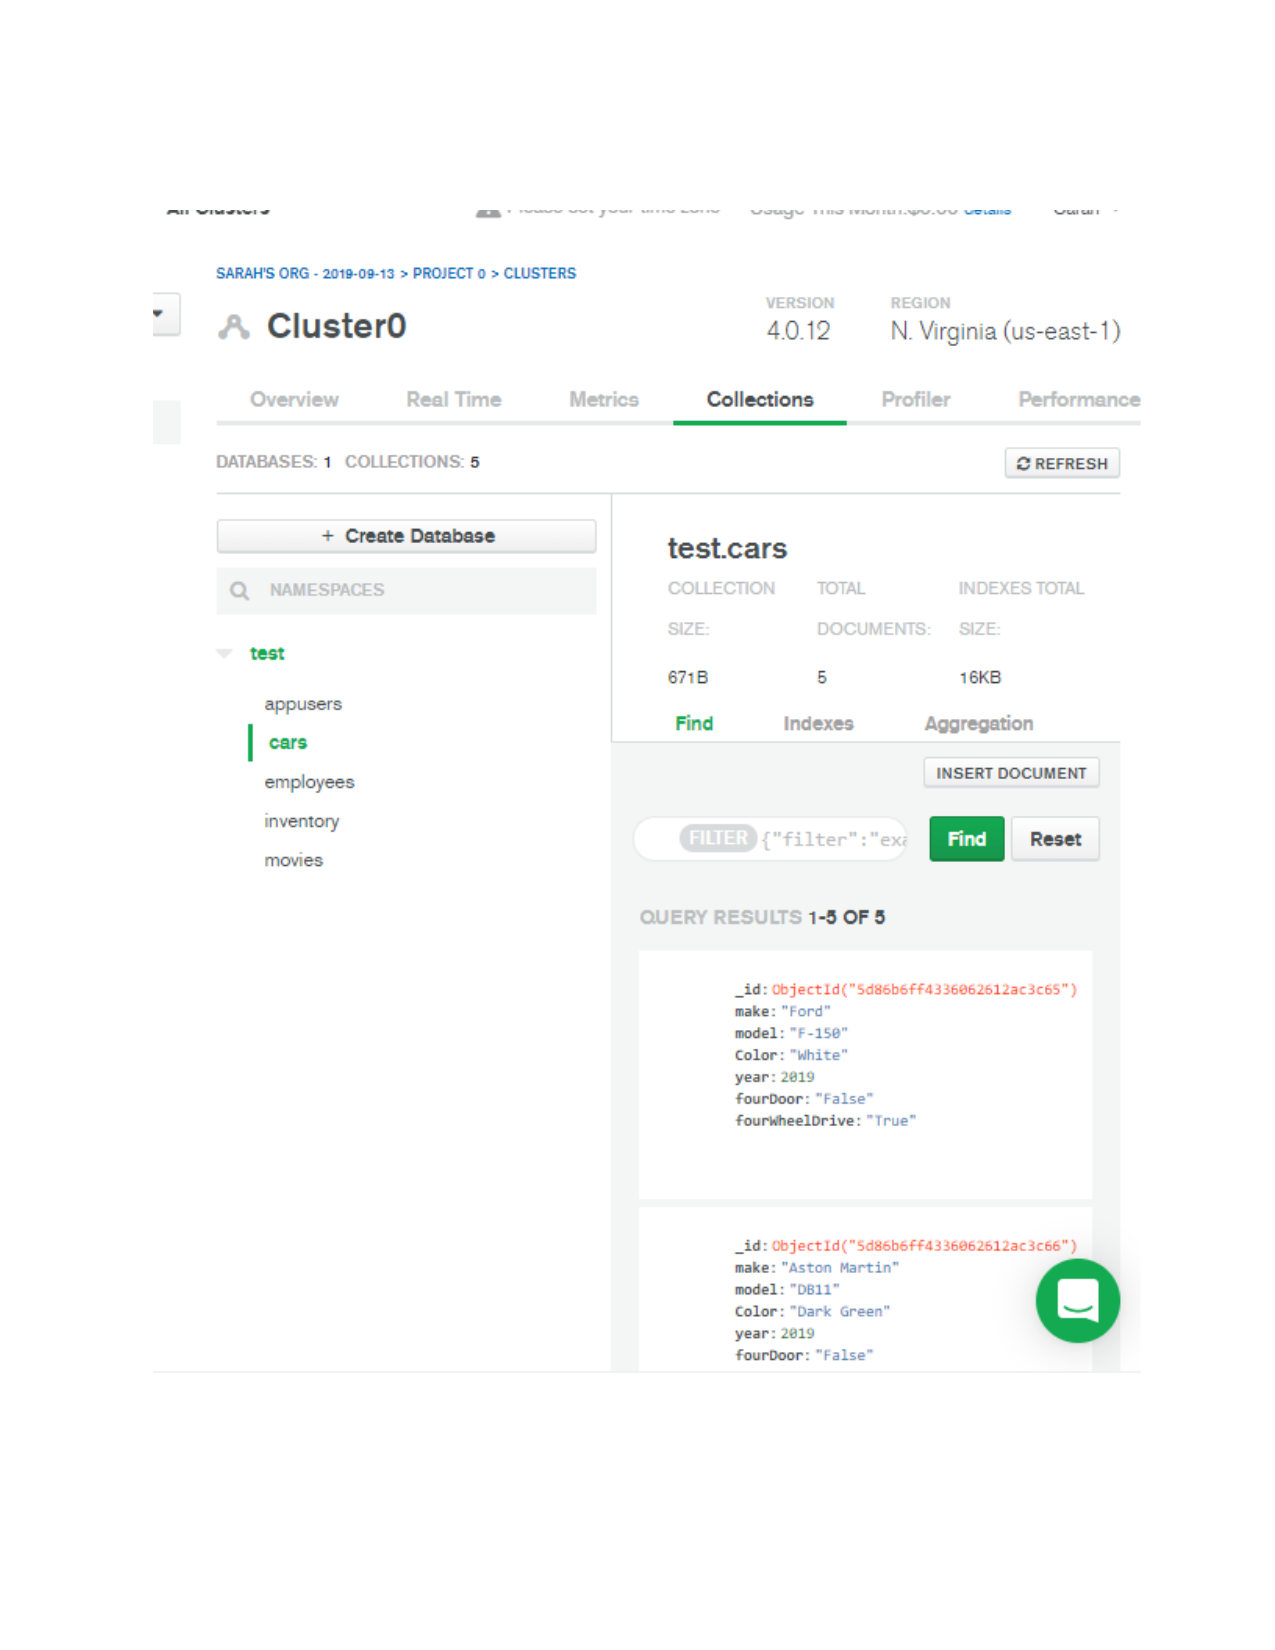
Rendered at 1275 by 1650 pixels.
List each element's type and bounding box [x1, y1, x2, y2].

picture [153, 210, 1141, 1373]
